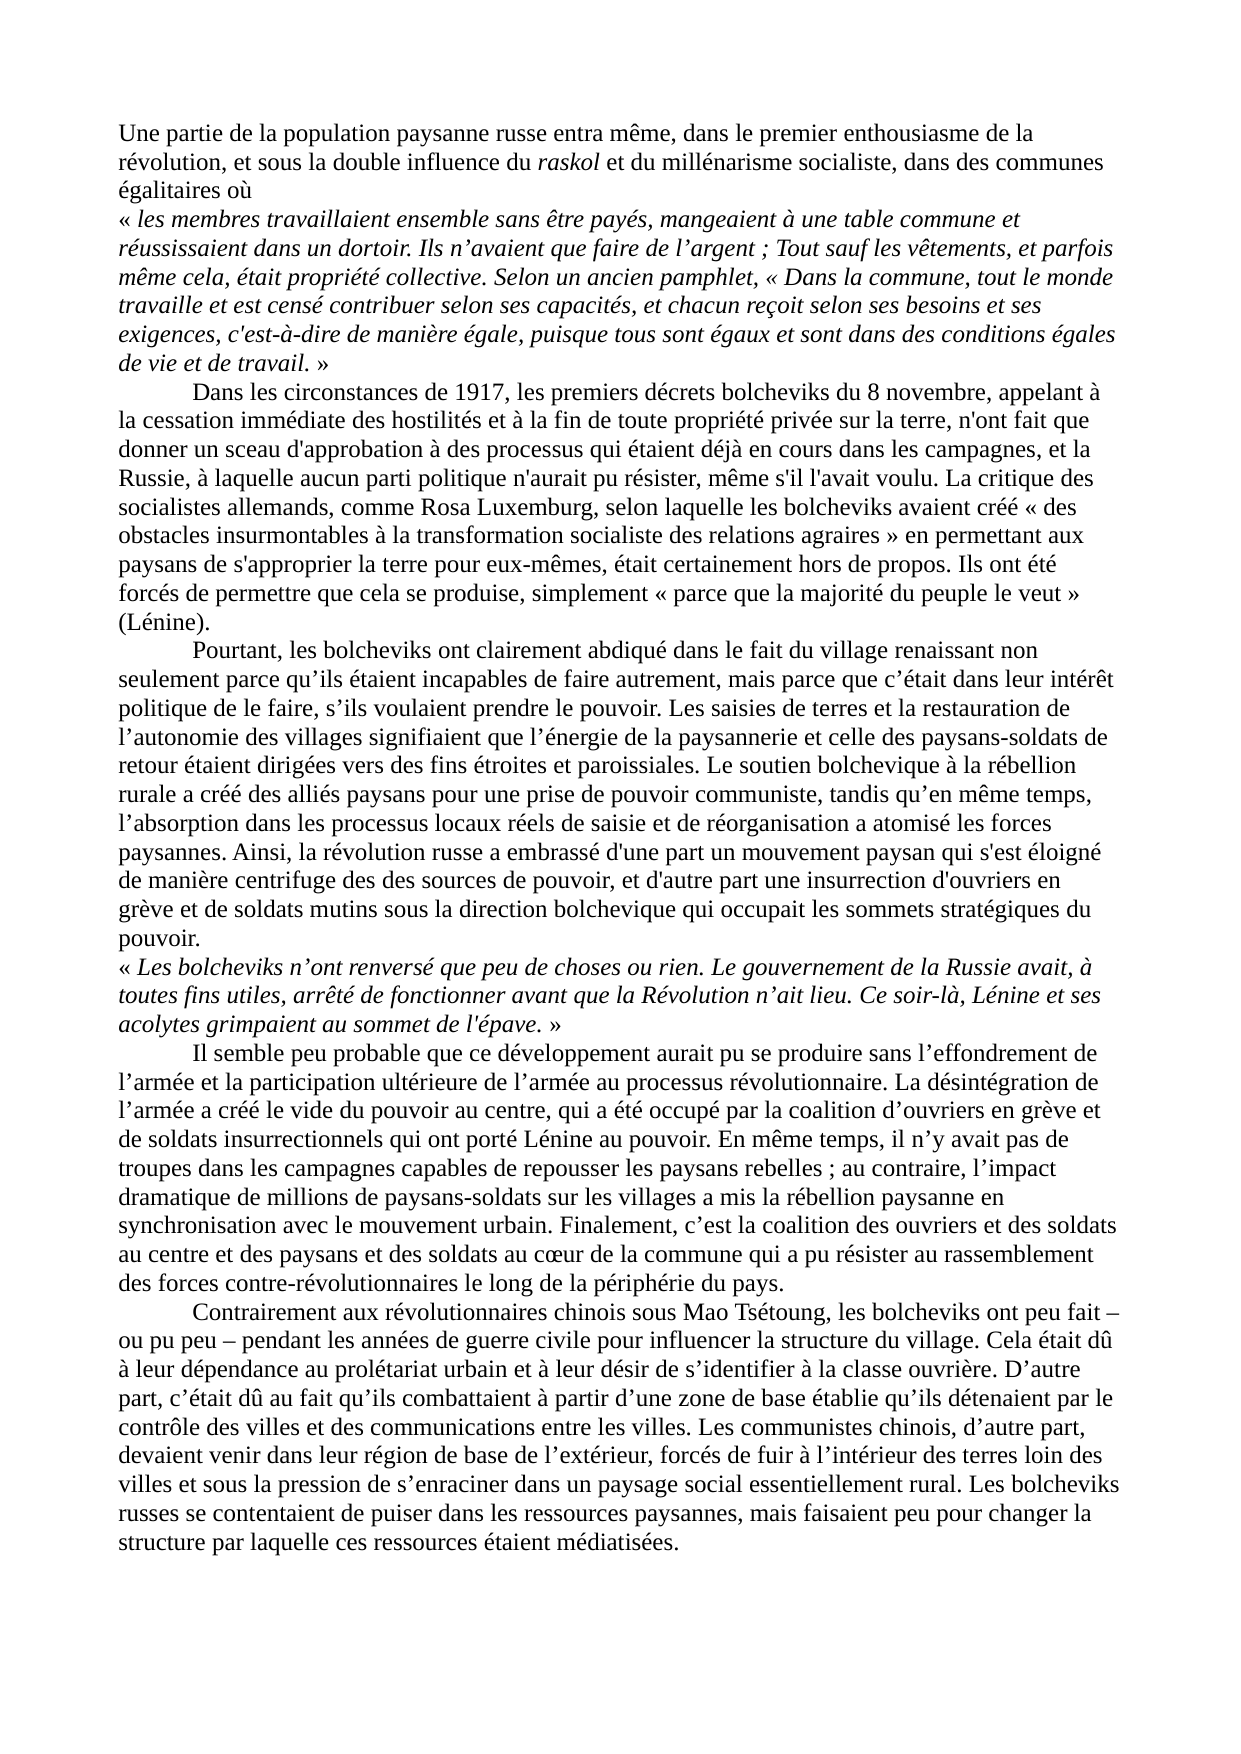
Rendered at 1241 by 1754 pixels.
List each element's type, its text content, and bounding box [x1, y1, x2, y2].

text Pourtant, les bolcheviks ont clairement abdiqué dans le fait du village renaissant non seulement parce qu’ils étaient incapables de faire autrement, mais parce que c’était dans leur intérêt politique de le faire, s’ils voulaient prendre le pouvoir. Les saisies de terres et la restauration de l’autonomie des villages signifiaient que l’énergie de la paysannerie et celle des paysans-soldats de retour étaient dirigées vers des fins étroites et paroissiales. Le soutien bolchevique à la rébellion rurale a créé des alliés paysans pour une prise de pouvoir communiste, tandis qu’en même temps, l’absorption dans les processus locaux réels de saisie et de réorganisation a atomisé les forces paysannes. Ainsi, la révolution russe a embrassé d'une part un mouvement paysan qui s'est éloigné de manière centrifuge des des sources de pouvoir, et d'autre part une insurrection d'ouvriers en grève et de soldats mutins sous la direction bolchevique qui occupait les sommets stratégiques du pouvoir. [118, 636, 1122, 952]
text « les membres travaillaient ensemble sans être payés, mangeaient à une table commune et réussissaient dans un dortoir. Ils n’avaient que faire de l’argent ; Tout sauf les vêtements, et parfois même cela, était propriété collective. Selon un ancien pamphlet, « Dans la commune, tout le monde travaille et est censé contribuer selon ses capacités, et chacun reçoit selon ses besoins et ses exigences, c'est-à-dire de manière égale, puisque tous sont égaux et sont dans des conditions égales de vie et de travail. » [118, 204, 1122, 377]
text « Les bolcheviks n’ont renversé que peu de choses ou rien. Le gouvernement de la Russie avait, à toutes fins utiles, arrêté de fonctionner avant que la Révolution n’ait lieu. Ce soir-là, Lénine et ses acolytes grimpaient au sommet de l'épave. » [118, 952, 1122, 1038]
text Contrairement aux révolutionnaires chinois sous Mao Tsétoung, les bolcheviks ont peu fait – ou pu peu – pendant les années de guerre civile pour influencer la structure du village. Cela était dû à leur dépendance au prolétariat urbain et à leur désir de s’identifier à la classe ouvrière. D’autre part, c’était dû au fait qu’ils combattaient à partir d’une zone de base établie qu’ils détenaient par le contrôle des villes et des communications entre les villes. Les communistes chinois, d’autre part, devaient venir dans leur région de base de l’extérieur, forcés de fuir à l’intérieur des terres loin des villes et sous la pression de s’enraciner dans un paysage social essentiellement rural. Les bolcheviks russes se contentaient de puiser dans les ressources paysannes, mais faisaient peu pour changer la structure par laquelle ces ressources étaient médiatisées. [118, 1297, 1122, 1556]
text Il semble peu probable que ce développement aurait pu se produire sans l’effondrement de l’armée et la participation ultérieure de l’armée au processus révolutionnaire. La désintégration de l’armée a créé le vide du pouvoir au centre, qui a été occupé par la coalition d’ouvriers en grève et de soldats insurrectionnels qui ont porté Lénine au pouvoir. En même temps, il n’y avait pas de troupes dans les campagnes capables de repousser les paysans rebelles ; au contraire, l’impact dramatique de millions de paysans-soldats sur les villages a mis la rébellion paysanne en synchronisation avec le mouvement urbain. Finalement, c’est la coalition des ouvriers et des soldats au centre et des paysans et des soldats au cœur de la commune qui a pu résister au rassemblement des forces contre-révolutionnaires le long de la périphérie du pays. [118, 1038, 1122, 1297]
text Dans les circonstances de 1917, les premiers décrets bolcheviks du 8 novembre, appelant à la cessation immédiate des hostilités et à la fin de toute propriété privée sur la terre, n'ont fait que donner un sceau d'approbation à des processus qui étaient déjà en cours dans les campagnes, et la Russie, à laquelle aucun parti politique n'aurait pu résister, même s'il l'avait voulu. La critique des socialistes allemands, comme Rosa Luxemburg, selon laquelle les bolcheviks avaient créé « des obstacles insurmontables à la transformation socialiste des relations agraires » en permettant aux paysans de s'approprier la terre pour eux-mêmes, était certainement hors de propos. Ils ont été forcés de permettre que cela se produise, simplement « parce que la majorité du peuple le veut » (Lénine). [118, 377, 1122, 636]
text Une partie de la population paysanne russe entra même, dans le premier enthousiasme de la révolution, et sous la double influence du raskol et du millénarisme socialiste, dans des communes égalitaires où [118, 118, 1122, 204]
